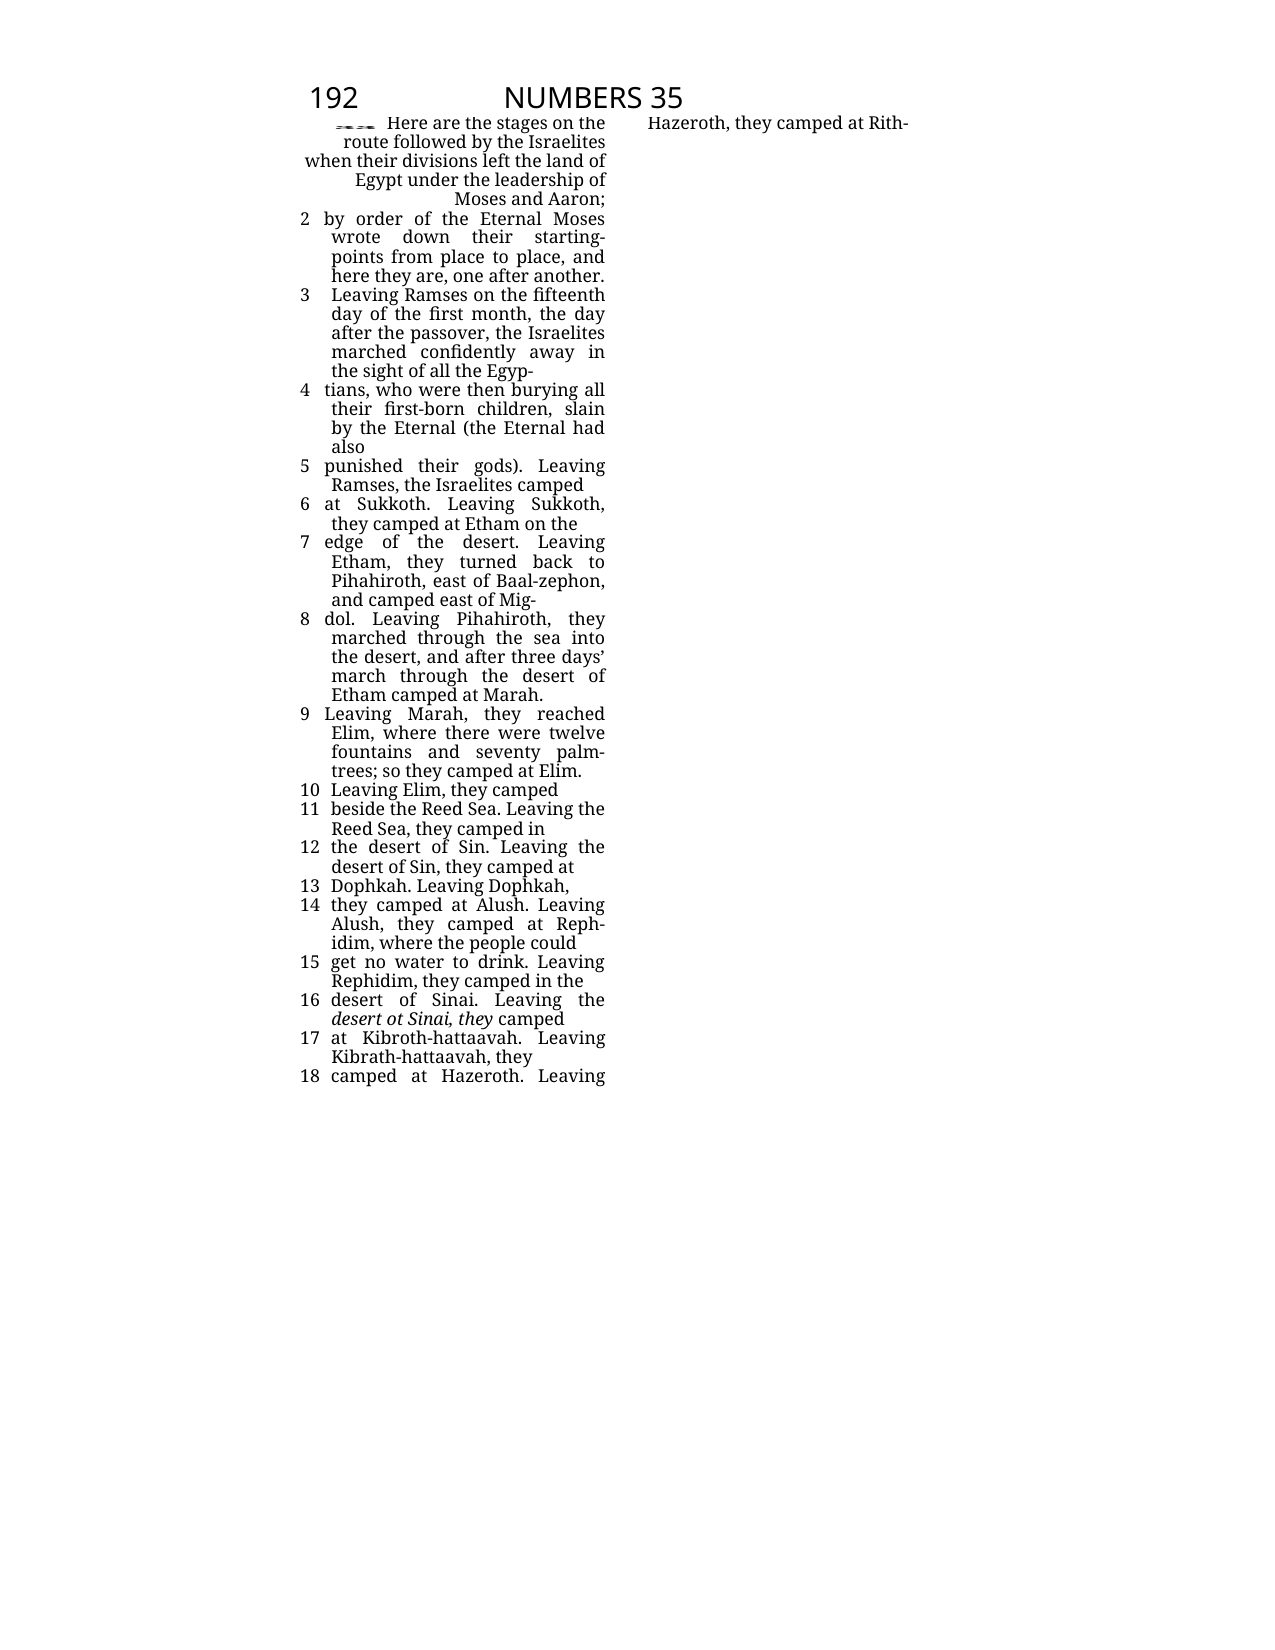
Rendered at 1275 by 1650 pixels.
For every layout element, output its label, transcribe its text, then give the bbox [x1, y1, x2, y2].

list Leaving Elim, they camped [300, 782, 605, 801]
list desert of Sinai. Leaving the desert ot Sinai, they camped [300, 991, 605, 1029]
list edge of the desert. Leaving Etham, they turned back to Pihahiroth, east of Baal-zephon, and camped east of Mig- [300, 534, 605, 610]
list Dophkah. Leaving Dophkah, [300, 877, 605, 896]
list Leaving Ramses on the fif­teenth day of the first month, the day after the passover, the Israelites marched confidently away in the sight of all the Egyp- [300, 286, 605, 381]
list Hazeroth, they camped at Rith- [616, 114, 921, 133]
list beside the Reed Sea. Leaving the Reed Sea, they camped in [300, 801, 605, 839]
list Leaving Marah, they reached Elim, where there were twelve fountains and seventy palm- trees; so they camped at Elim. [300, 705, 605, 782]
list they camped at Alush. Leaving Alush, they camped at Reph- idim, where the people could [300, 896, 605, 953]
list tians, who were then burying all their first-born children, slain by the Eternal (the Eternal had also [300, 381, 605, 457]
text Here are the stages on the route followed by the Is­raelites when their divisions left the land of Egypt under the leadership of Moses and Aaron; [300, 114, 605, 210]
list by order of the Eternal Moses wrote down their starting-points from place to place, and here they are, one after another. [300, 210, 605, 286]
list dol. Leaving Pihahiroth, they marched through the sea into the desert, and after three days’ march through the desert of Etham camped at Marah. [300, 610, 605, 705]
list camped at Hazeroth. Leaving [300, 1067, 605, 1087]
list the desert of Sin. Leaving the desert of Sin, they camped at [300, 839, 605, 877]
list get no water to drink. Leaving Rephidim, they camped in the [300, 953, 605, 991]
list at Kibroth-hattaavah. Leav­ing Kibrath-hattaavah, they [300, 1029, 605, 1067]
list at Sukkoth. Leaving Sukkoth, they camped at Etham on the [300, 496, 605, 534]
list punished their gods). Leaving Ramses, the Israelites camped [300, 457, 605, 496]
